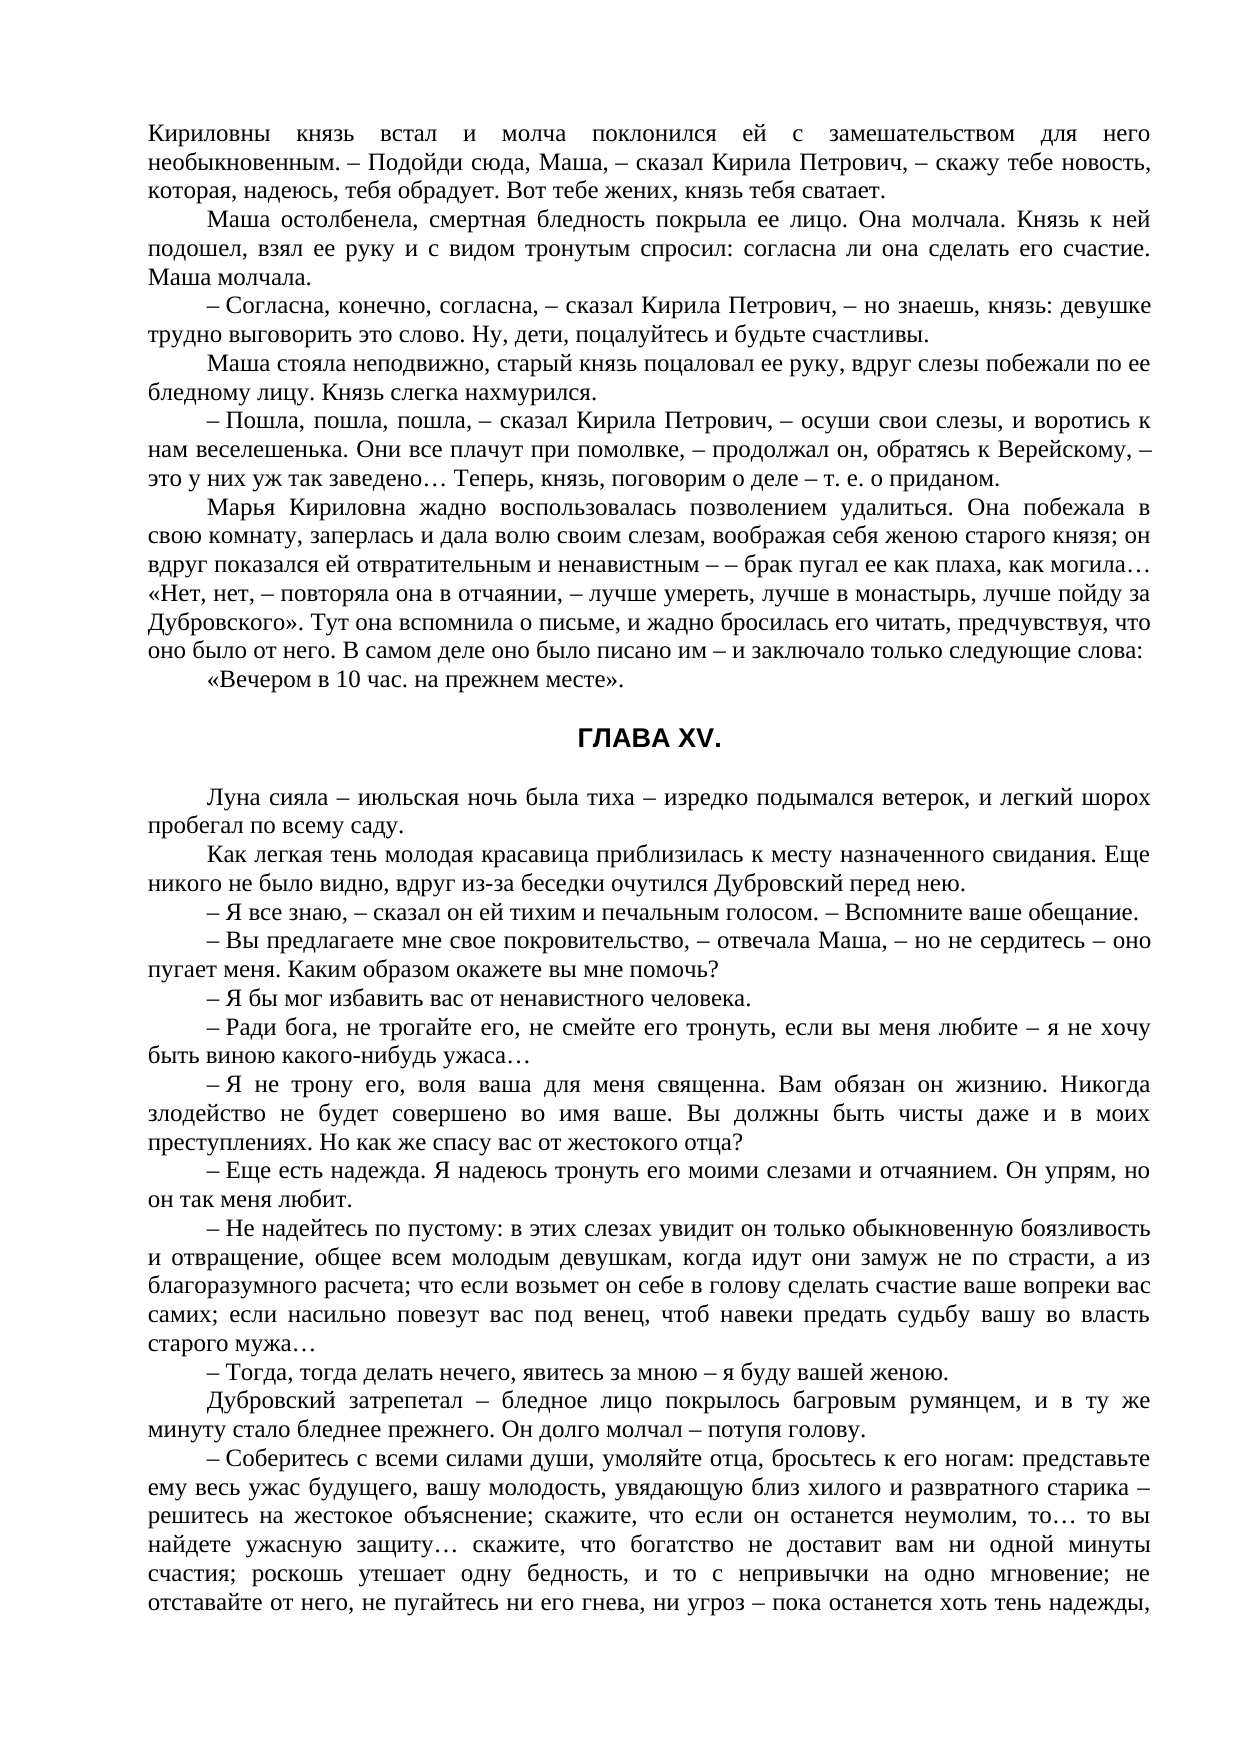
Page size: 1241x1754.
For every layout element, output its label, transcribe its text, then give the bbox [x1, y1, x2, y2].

text Маша остолбенела, смертная бледность покрыла ее лицо. Она молчала. Князь к ней подошел, взял ее руку и с видом тронутым спросил: согласна ли она сделать его счастие. Маша молчала. [148, 204, 1152, 291]
text «Вечером в 10 час. на прежнем месте». [148, 664, 1152, 693]
subtitle ГЛАВА XV. [148, 722, 1152, 753]
text – Вы предлагаете мне свое покровительство, – отвечала Маша, – но не сердитесь – оно пугает меня. Каким образом окажете вы мне помочь? [148, 926, 1152, 983]
text – Я все знаю, – сказал он ей тихим и печальным голосом. – Вспомните ваше обещание. [148, 897, 1152, 926]
text Маша стояла неподвижно, старый князь поцаловал ее руку, вдруг слезы побежали по ее бледному лицу. Князь слегка нахмурился. [148, 348, 1152, 406]
text – Ради бога, не трогайте его, не смейте его тронуть, если вы меня любите – я не хочу быть виною какого-нибудь ужаса… [148, 1012, 1152, 1069]
text Луна сияла – июльская ночь была тиха – изредко подымался ветерок, и легкий шорох пробегал по всему саду. [148, 782, 1152, 839]
text Марья Кириловна жадно воспользовалась позволением удалиться. Она побежала в свою комнату, заперлась и дала волю своим слезам, воображая себя женою старого князя; он вдруг показался ей отвратительным и ненавистным – – брак пугал ее как плаха, как могила… «Нет, нет, – повторяла она в отчаянии, – лучше умереть, лучше в монастырь, лучше пойду за Дубровского». Тут она вспомнила о письме, и жадно бросилась его читать, предчувствуя, что оно было от него. В самом деле оно было писано им – и заключало только следующие слова: [148, 492, 1152, 664]
text Кириловны князь встал и молча поклонился ей с замешательством для него необыкновенным. – Подойди сюда, Маша, – сказал Кирила Петрович, – скажу тебе новость, которая, надеюсь, тебя обрадует. Вот тебе жених, князь тебя сватает. [148, 118, 1152, 204]
text – Еще есть надежда. Я надеюсь тронуть его моими слезами и отчаянием. Он упрям, но он так меня любит. [148, 1156, 1152, 1213]
text Как легкая тень молодая красавица приблизилась к месту назначенного свидания. Еще никого не было видно, вдруг из-за беседки очутился Дубровский перед нею. [148, 839, 1152, 897]
text – Тогда, тогда делать нечего, явитесь за мною – я буду вашей женою. [148, 1357, 1152, 1386]
text – Пошла, пошла, пошла, – сказал Кирила Петрович, – осуши свои слезы, и воротись к нам веселешенька. Они все плачут при помолвке, – продолжал он, обратясь к Верейскому, – это у них уж так заведено… Теперь, князь, поговорим о деле – т. е. о приданом. [148, 406, 1152, 492]
text – Я бы мог избавить вас от ненавистного человека. [148, 983, 1152, 1012]
text – Я не трону его, воля ваша для меня священна. Вам обязан он жизнию. Никогда злодейство не будет совершено во имя ваше. Вы должны быть чисты даже и в моих преступлениях. Но как же спасу вас от жестокого отца? [148, 1069, 1152, 1156]
text – Соберитесь с всеми силами души, умоляйте отца, бросьтесь к его ногам: представьте ему весь ужас будущего, вашу молодость, увядающую близ хилого и развратного старика – решитесь на жестокое объяснение; скажите, что если он останется неумолим, то… то вы найдете ужасную защиту… скажите, что богатство не доставит вам ни одной минуты счастия; роскошь утешает одну бедность, и то с непривычки на одно мгновение; не отставайте от него, не пугайтесь ни его гнева, ни угроз – пока останется хоть тень надежды, [148, 1443, 1152, 1616]
text Дубровский затрепетал – бледное лицо покрылось багровым румянцем, и в ту же минуту стало бледнее прежнего. Он долго молчал – потупя голову. [148, 1386, 1152, 1443]
text – Согласна, конечно, согласна, – сказал Кирила Петрович, – но знаешь, князь: девушке трудно выговорить это слово. Ну, дети, поцалуйтесь и будьте счастливы. [148, 291, 1152, 348]
text – Не надейтесь по пустому: в этих слезах увидит он только обыкновенную боязливость и отвращение, общее всем молодым девушкам, когда идут они замуж не по страсти, а из благоразумного расчета; что если возьмет он себе в голову сделать счастие ваше вопреки вас самих; если насильно повезут вас под венец, чтоб навеки предать судьбу вашу во власть старого мужа… [148, 1213, 1152, 1357]
